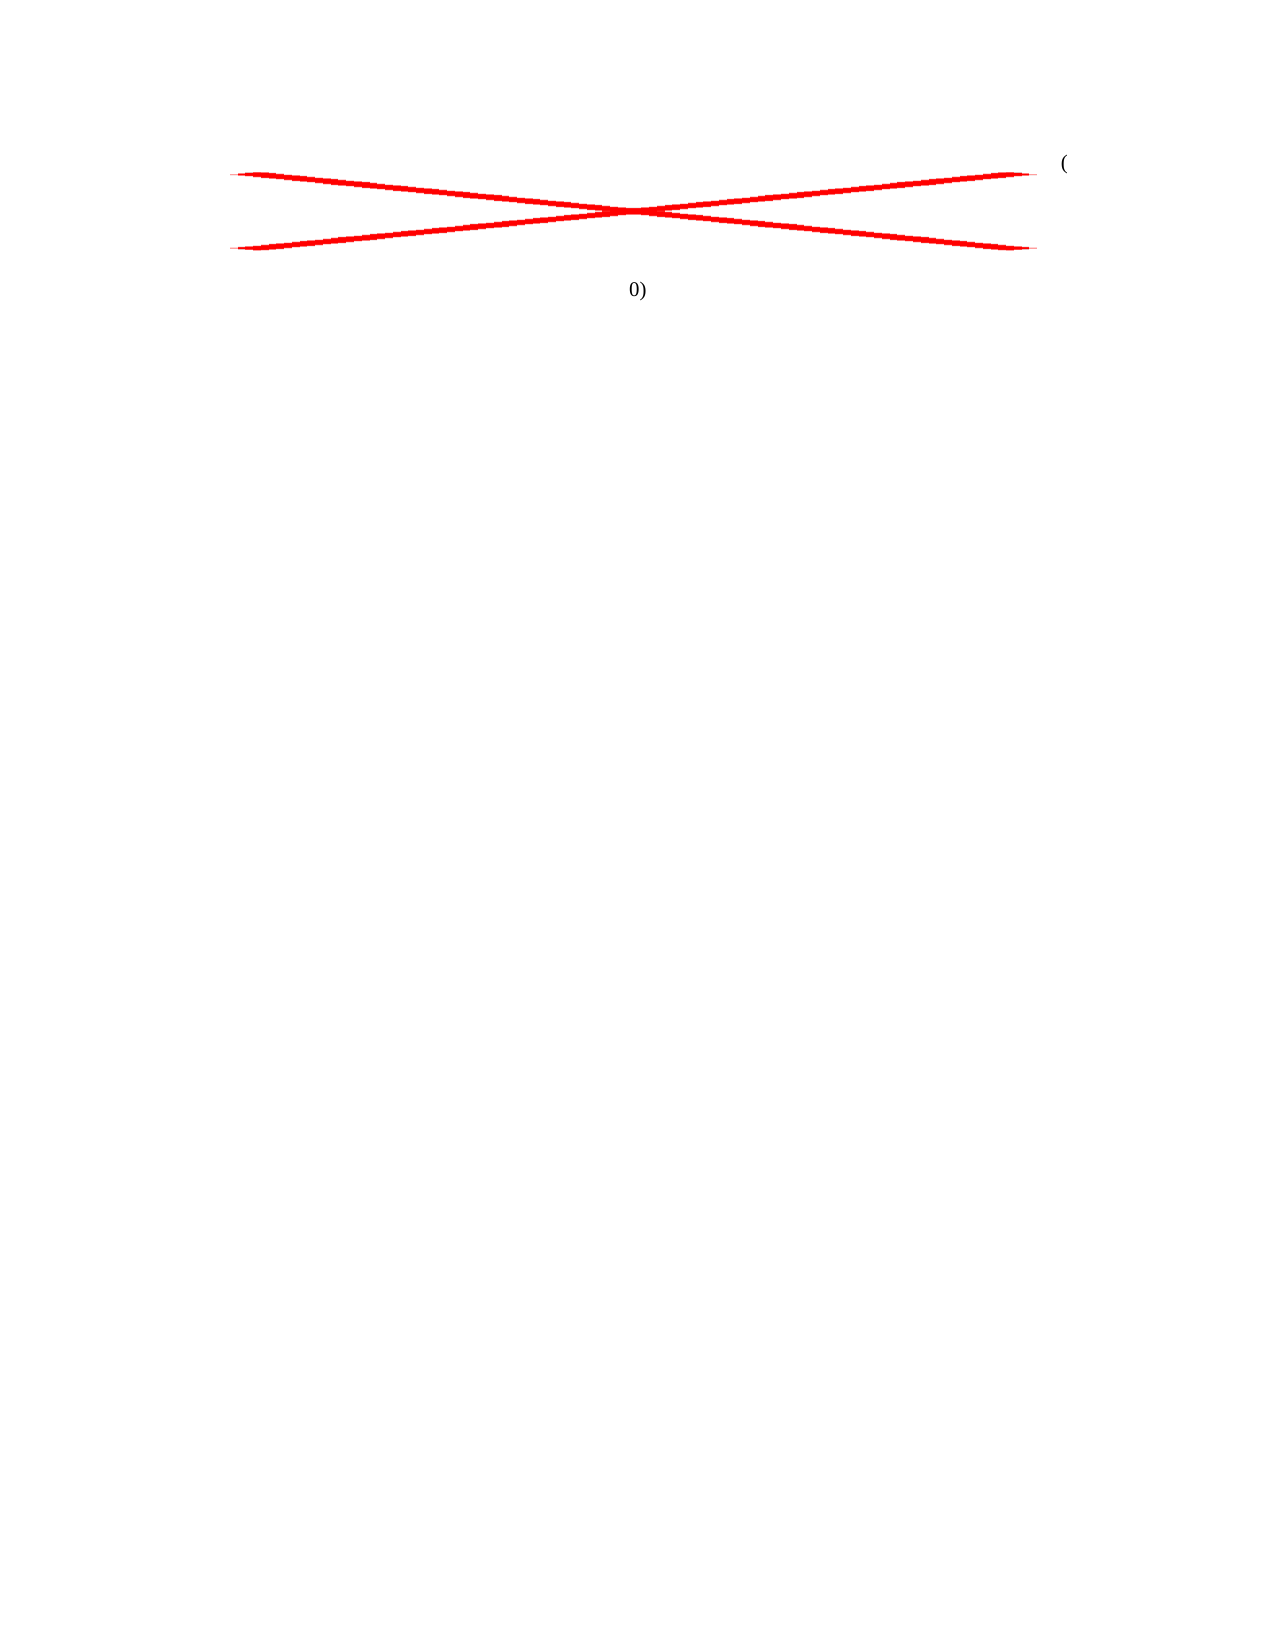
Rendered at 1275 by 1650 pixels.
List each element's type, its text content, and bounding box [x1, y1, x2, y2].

text ( [150, 150, 1125, 252]
text 0) [150, 277, 1125, 301]
